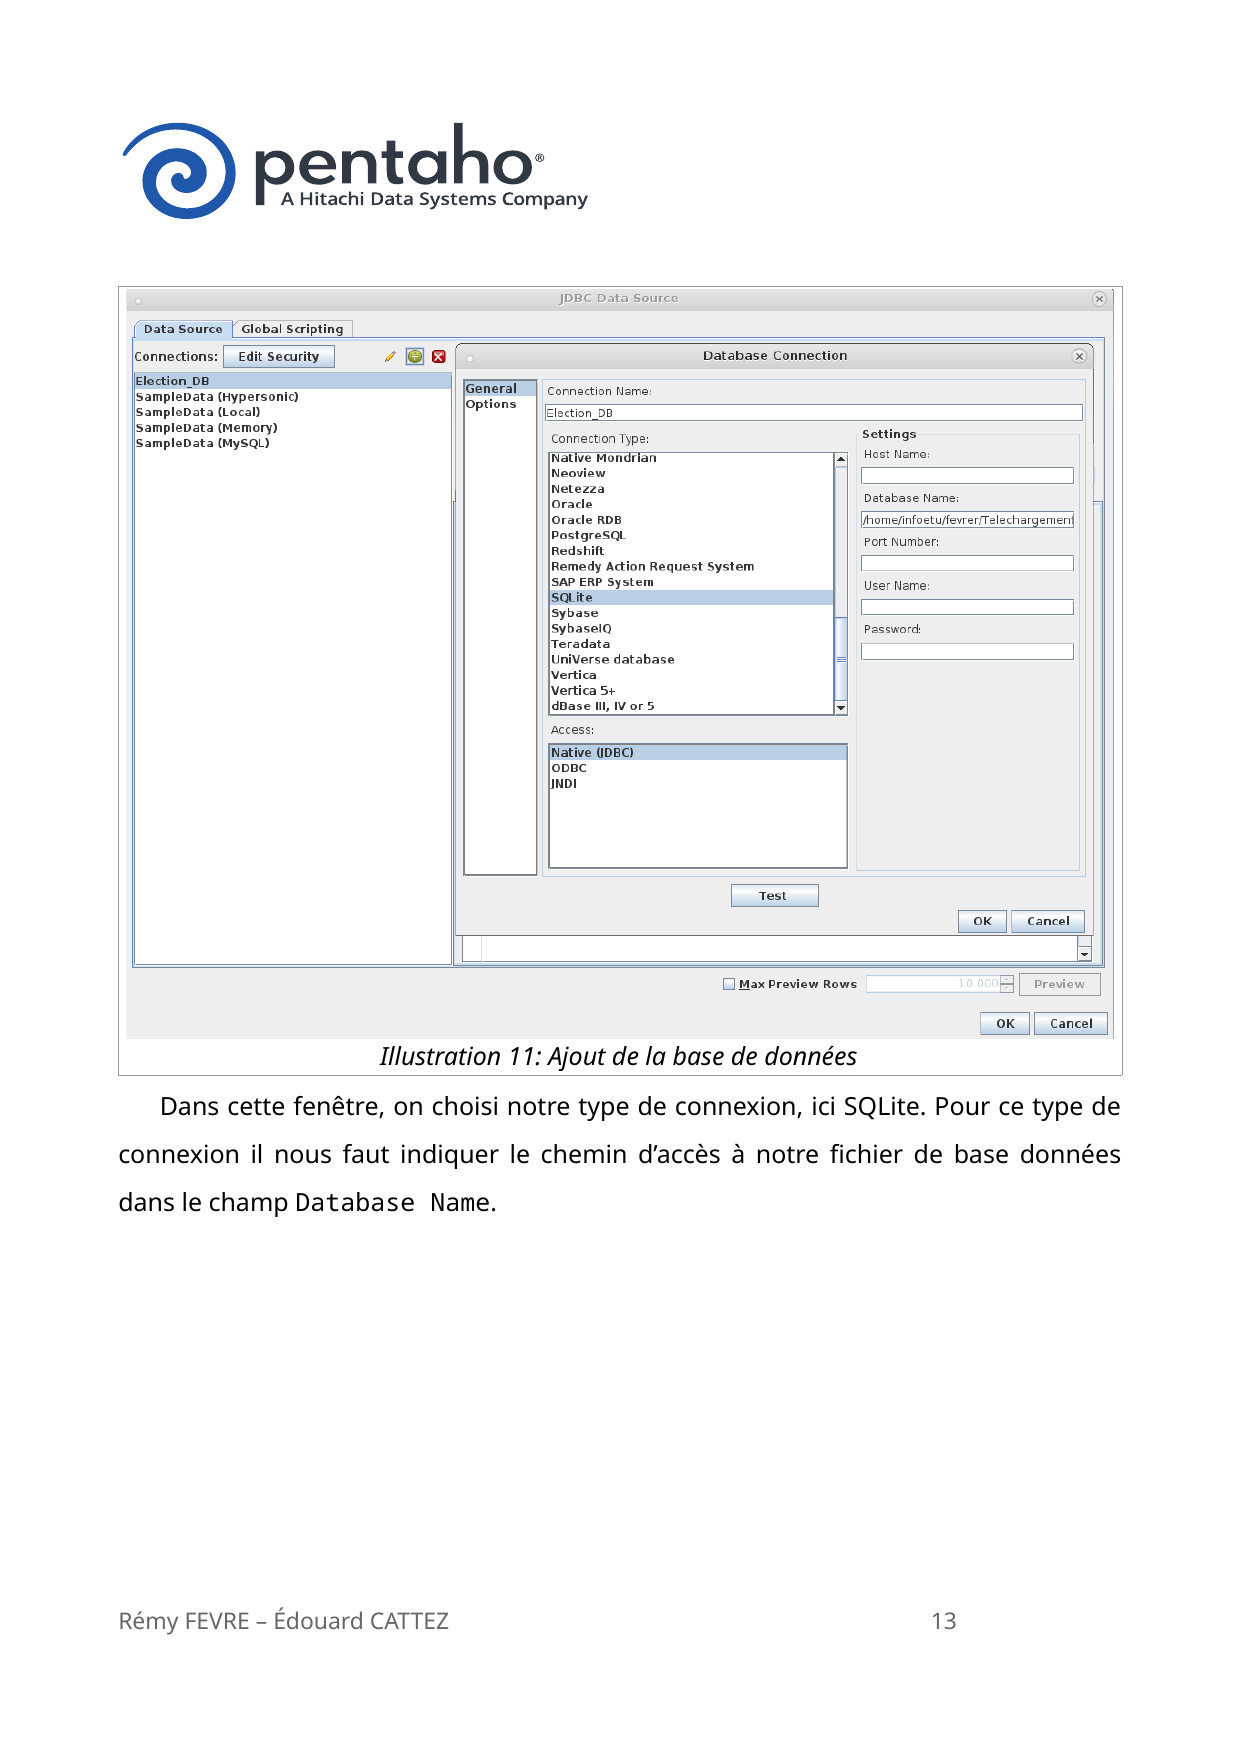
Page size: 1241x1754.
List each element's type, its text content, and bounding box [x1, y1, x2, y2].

picture [126, 289, 1114, 1039]
text Illustration 11: Ajout de la base de données [121, 302, 1119, 1072]
text Dans cette fenêtre, on choisi notre type de connexion, ici SQLite. Pour ce type de connexion il nous faut indiquer le chemin d’accès à notre fichier de base données dans le champ Database Name. [118, 1076, 1122, 1218]
